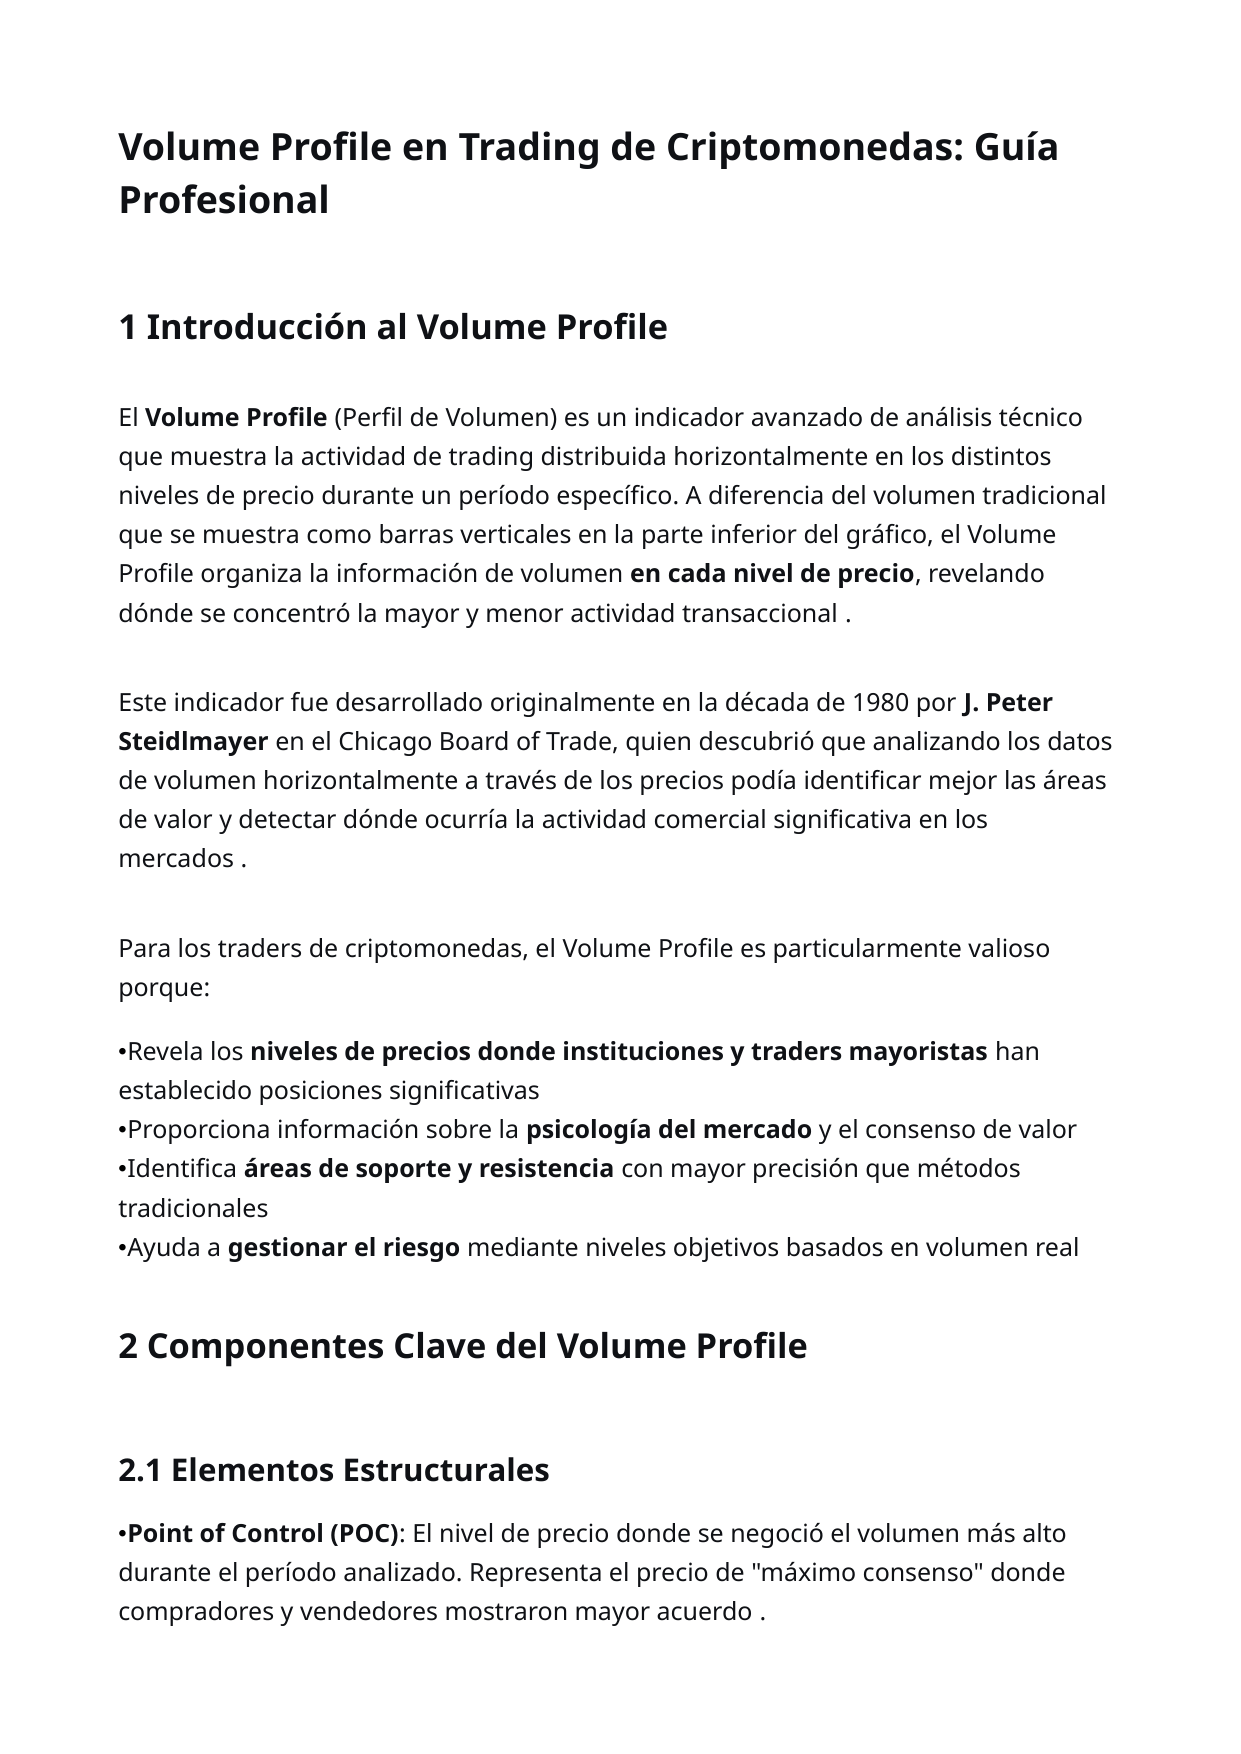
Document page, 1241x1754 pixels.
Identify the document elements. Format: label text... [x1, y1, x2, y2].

list Identifica áreas de soporte y resistencia con mayor precisión que métodos tradicionales [118, 1151, 1122, 1224]
list Ayuda a gestionar el riesgo mediante niveles objetivos basados en volumen real [118, 1229, 1122, 1263]
subtitle 2 Componentes Clave del Volume Profile [118, 1318, 1122, 1368]
subtitle Volume Profile en Trading de Criptomonedas: Guía Profesional [118, 118, 1122, 224]
subtitle 2.1 Elementos Estructurales [118, 1443, 1122, 1490]
text Este indicador fue desarrollado originalmente en la década de 1980 por J. Peter Steidlmayer en el Chicago Board of Trade, quien descubrió que analizando los datos de volumen horizontalmente a través de los precios podía identificar mejor las áreas de valor y detectar dónde ocurría la actividad comercial significativa en los mercados . [118, 684, 1122, 875]
text Para los traders de criptomonedas, el Volume Profile es particularmente valioso porque: [118, 930, 1122, 1003]
text El Volume Profile (Perfil de Volumen) es un indicador avanzado de análisis técnico que muestra la actividad de trading distribuida horizontalmente en los distintos niveles de precio durante un período específico. A diferencia del volumen tradicional que se muestra como barras verticales en la parte inferior del gráfico, el Volume Profile organiza la información de volumen en cada nivel de precio, revelando dónde se concentró la mayor y menor actividad transaccional . [118, 399, 1122, 629]
list Proporciona información sobre la psicología del mercado y el consenso de valor [118, 1112, 1122, 1146]
subtitle 1 Introducción al Volume Profile [118, 299, 1122, 349]
list Revela los niveles de precios donde instituciones y traders mayoristas han establecido posiciones significativas [118, 1033, 1122, 1107]
list Point of Control (POC): El nivel de precio donde se negoció el volumen más alto durante el período analizado. Representa el precio de "máximo consenso" donde compradores y vendedores mostraron mayor acuerdo . [118, 1515, 1122, 1628]
